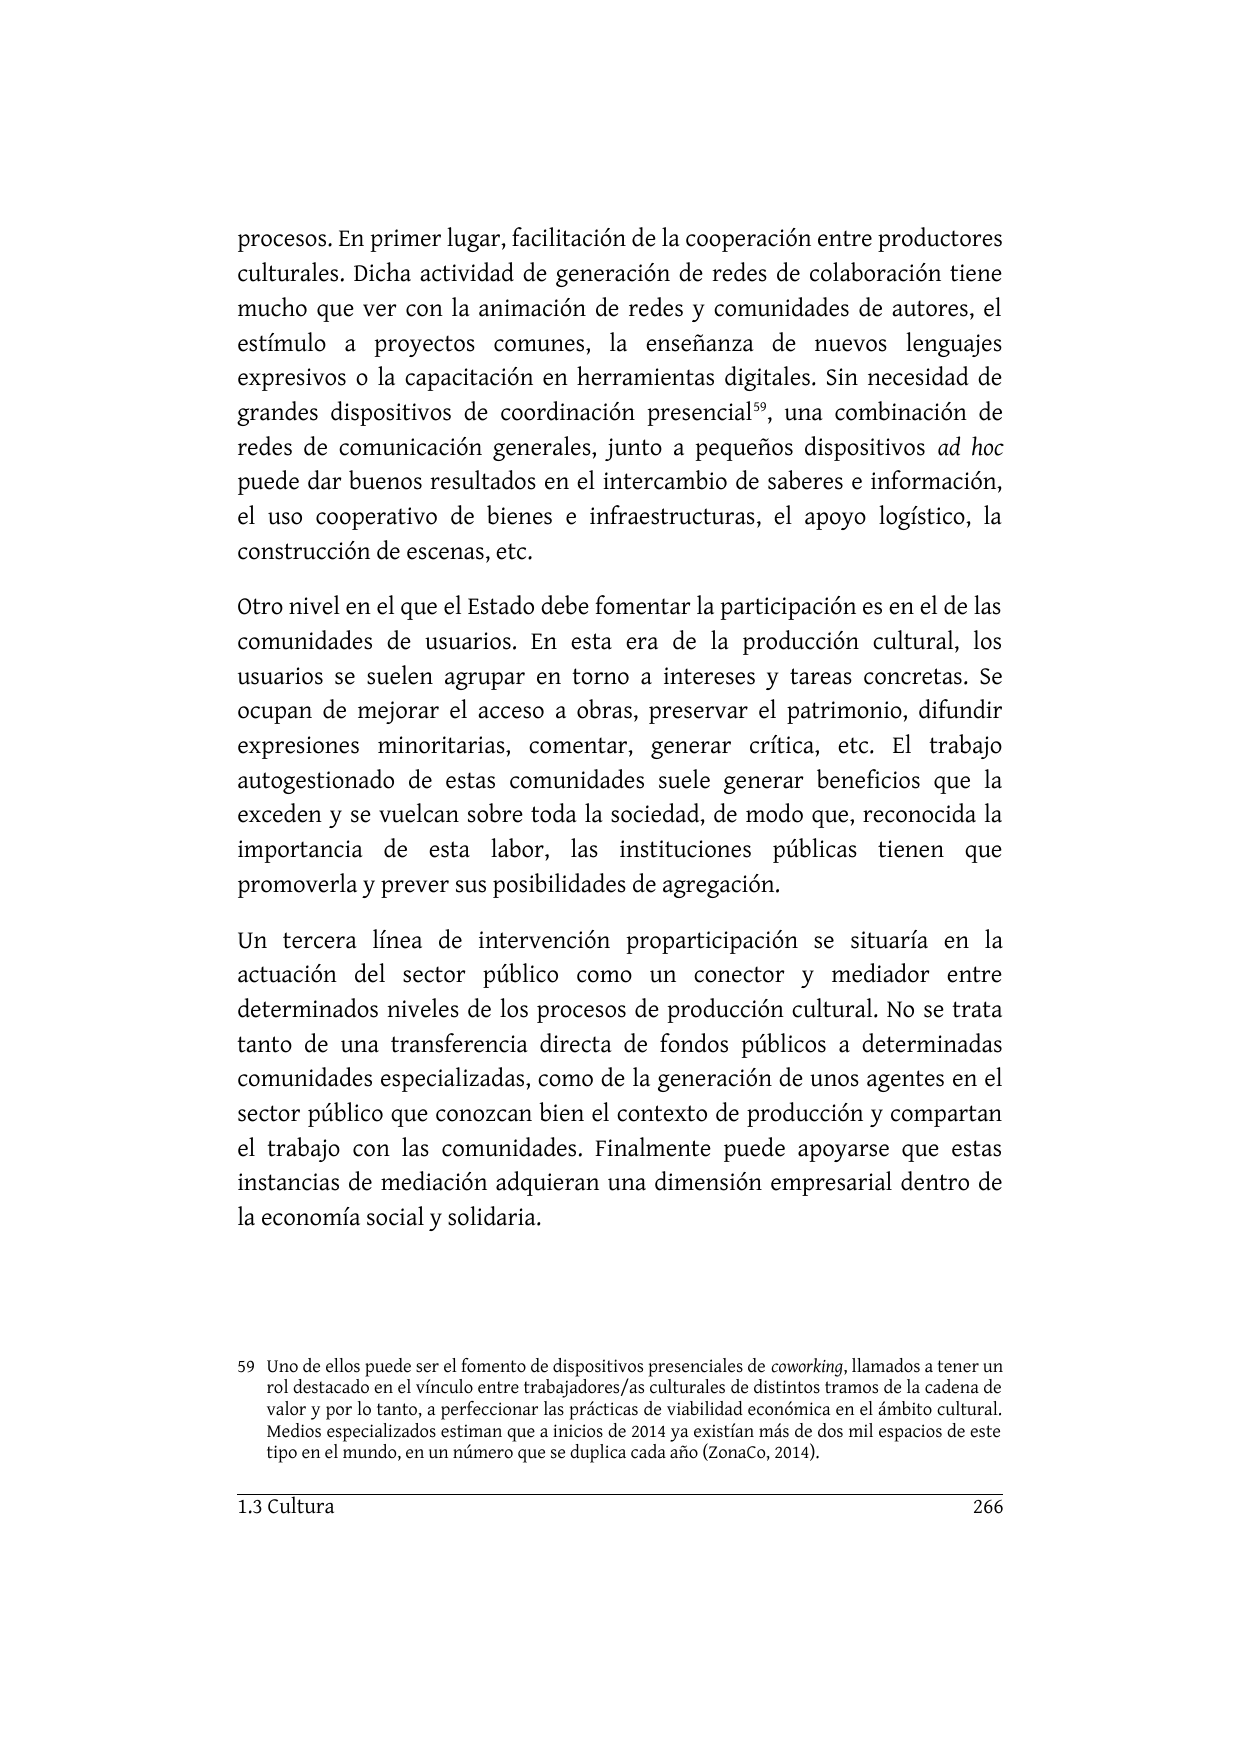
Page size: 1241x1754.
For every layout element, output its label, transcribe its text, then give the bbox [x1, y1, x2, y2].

text procesos. En primer lugar, facilitación de la cooperación entre productores culturales. Dicha actividad de generación de redes de colaboración tiene mucho que ver con la animación de redes y comunidades de autores, el estímulo a proyectos comunes, la enseñanza de nuevos lenguajes expresivos o la capacitación en herramientas digitales. Sin necesidad de grandes dispositivos de coordinación presencial, una combinación de redes de comunicación generales, junto a pequeños dispositivos ad hoc puede dar buenos resultados en el intercambio de saberes e información, el uso cooperativo de bienes e infraestructuras, el apoyo logístico, la construcción de escenas, etc. [237, 225, 1003, 566]
text Uno de ellos puede ser el fomento de dispositivos presenciales de coworking, llamados a tener un rol destacado en el vínculo entre trabajadores/as culturales de distintos tramos de la cadena de valor y por lo tanto, a perfeccionar las prácticas de viabilidad económica en el ámbito cultural. Medios especializados estiman que a inicios de 2014 ya existían más de dos mil espacios de este tipo en el mundo, en un número que se duplica cada año (ZonaCo, 2014). [237, 1356, 1003, 1464]
text Un tercera línea de intervención proparticipación se situaría en la actuación del sector público como un conector y mediador entre determinados niveles de los procesos de producción cultural. No se trata tanto de una transferencia directa de fondos públicos a determinadas comunidades especializadas, como de la generación de unos agentes en el sector público que conozcan bien el contexto de producción y compartan el trabajo con las comunidades. Finalmente puede apoyarse que estas instancias de mediación adquieran una dimensión empresarial dentro de la economía social y solidaria. [237, 926, 1003, 1233]
text Otro nivel en el que el Estado debe fomentar la participación es en el de las comunidades de usuarios. En esta era de la producción cultural, los usuarios se suelen agrupar en torno a intereses y tareas concretas. Se ocupan de mejorar el acceso a obras, preservar el patrimonio, difundir expresiones minoritarias, comentar, generar crítica, etc. El trabajo autogestionado de estas comunidades suele generar beneficios que la exceden y se vuelcan sobre toda la sociedad, de modo que, reconocida la importancia de esta labor, las instituciones públicas tienen que promoverla y prever sus posibilidades de agregación. [237, 593, 1003, 899]
